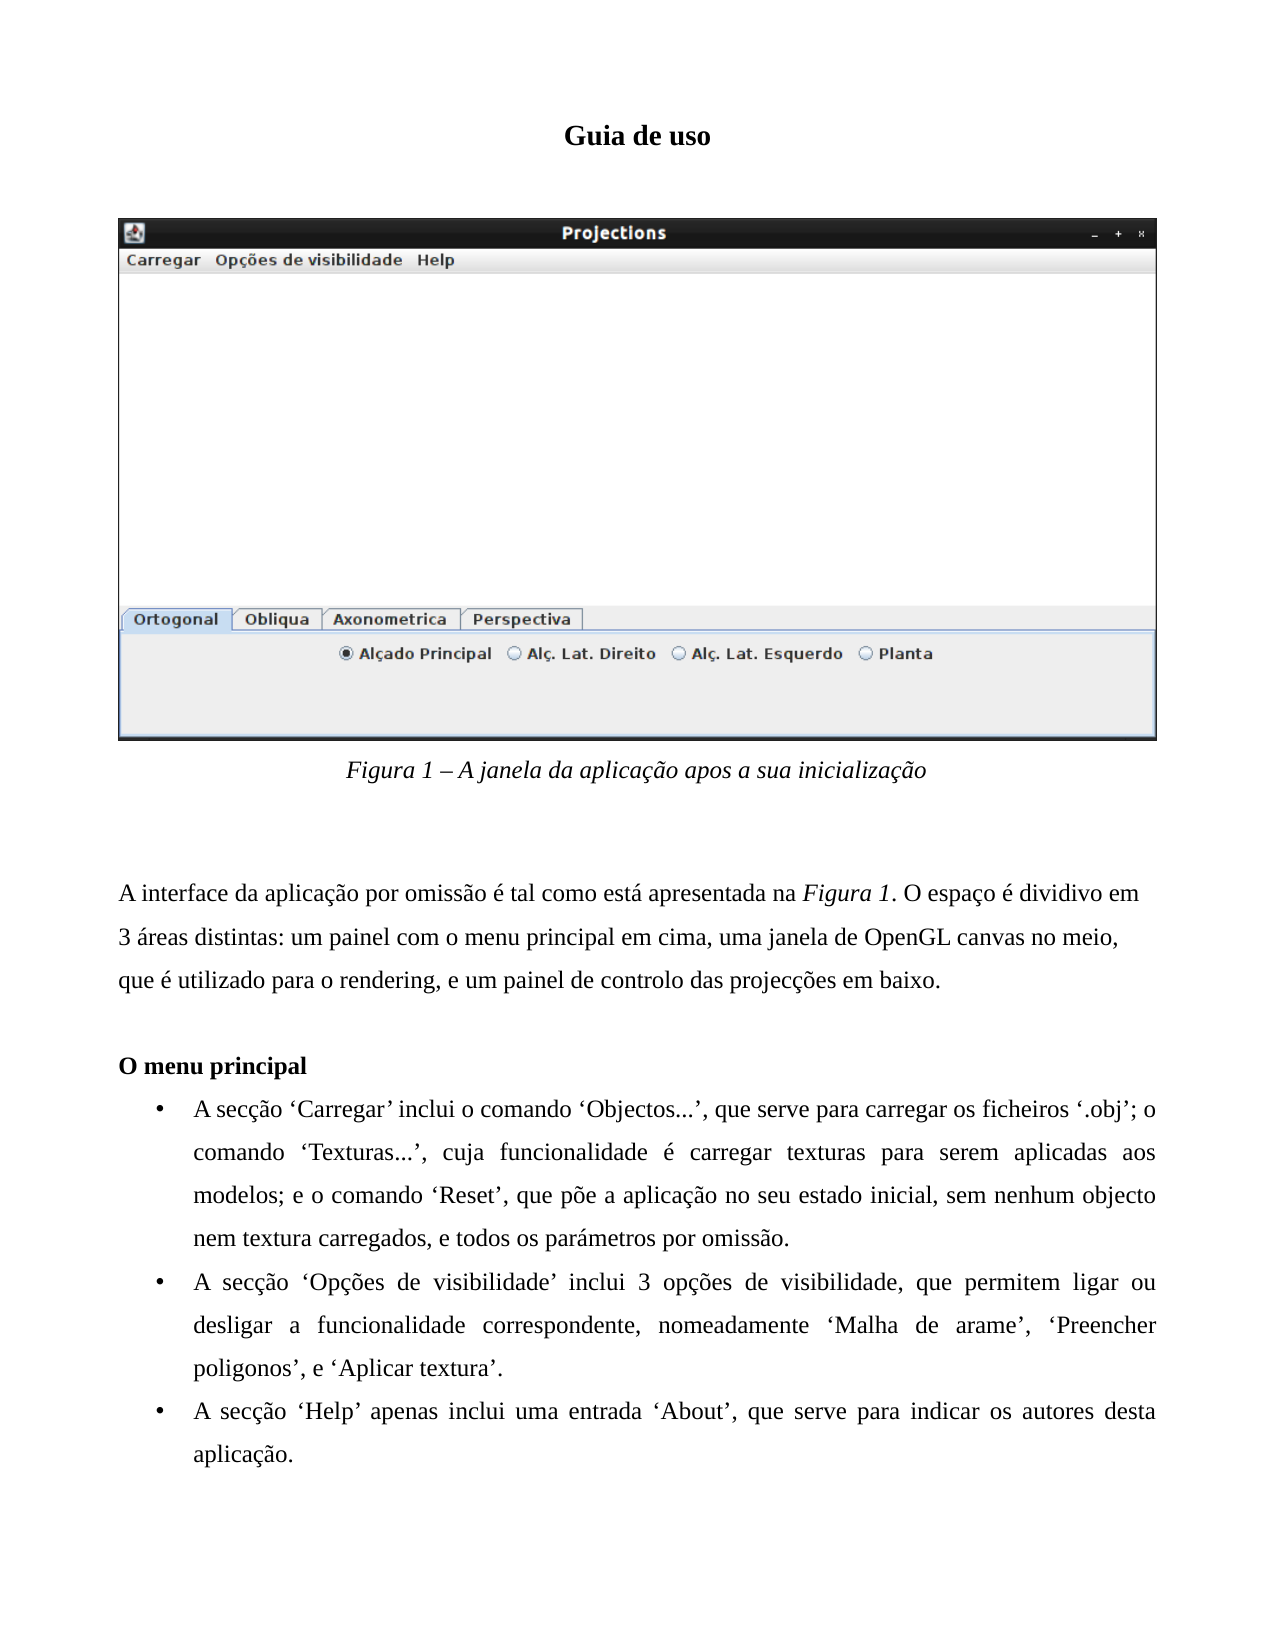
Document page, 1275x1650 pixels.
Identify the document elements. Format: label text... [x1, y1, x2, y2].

text Guia de uso [118, 118, 1157, 152]
list A secção ‘Opções de visibilidade’ inclui 3 opções de visibilidade, que permitem ligar ou desligar a funcionalidade correspondente, nomeadamente ‘Malha de arame’, ‘Preencher poligonos’, e ‘Aplicar textura’. [156, 1267, 1157, 1382]
text A interface da aplicação por omissão é tal como está apresentada na Figura 1. O espaço é dividivo em 3 áreas distintas: um painel com o menu principal em cima, uma janela de OpenGL canvas no meio, que é utilizado para o rendering, e um painel de controlo das projecções em baixo. [118, 878, 1157, 993]
text Figura 1 – A janela da aplicação apos a sua inicialização [118, 741, 1157, 783]
list A secção ‘Help’ apenas inclui uma entrada ‘About’, que serve para indicar os autores desta aplicação. [156, 1396, 1157, 1468]
text O menu principal [118, 1051, 1157, 1080]
list A secção ‘Carregar’ inclui o comando ‘Objectos...’, que serve para carregar os ficheiros ‘.obj’; o comando ‘Texturas...’, cuja funcionalidade é carregar texturas para serem aplicadas aos modelos; e o comando ‘Reset’, que põe a aplicação no seu estado inicial, sem nenhum objecto nem textura carregados, e todos os parámetros por omissão. [156, 1094, 1157, 1252]
picture [118, 218, 1157, 741]
